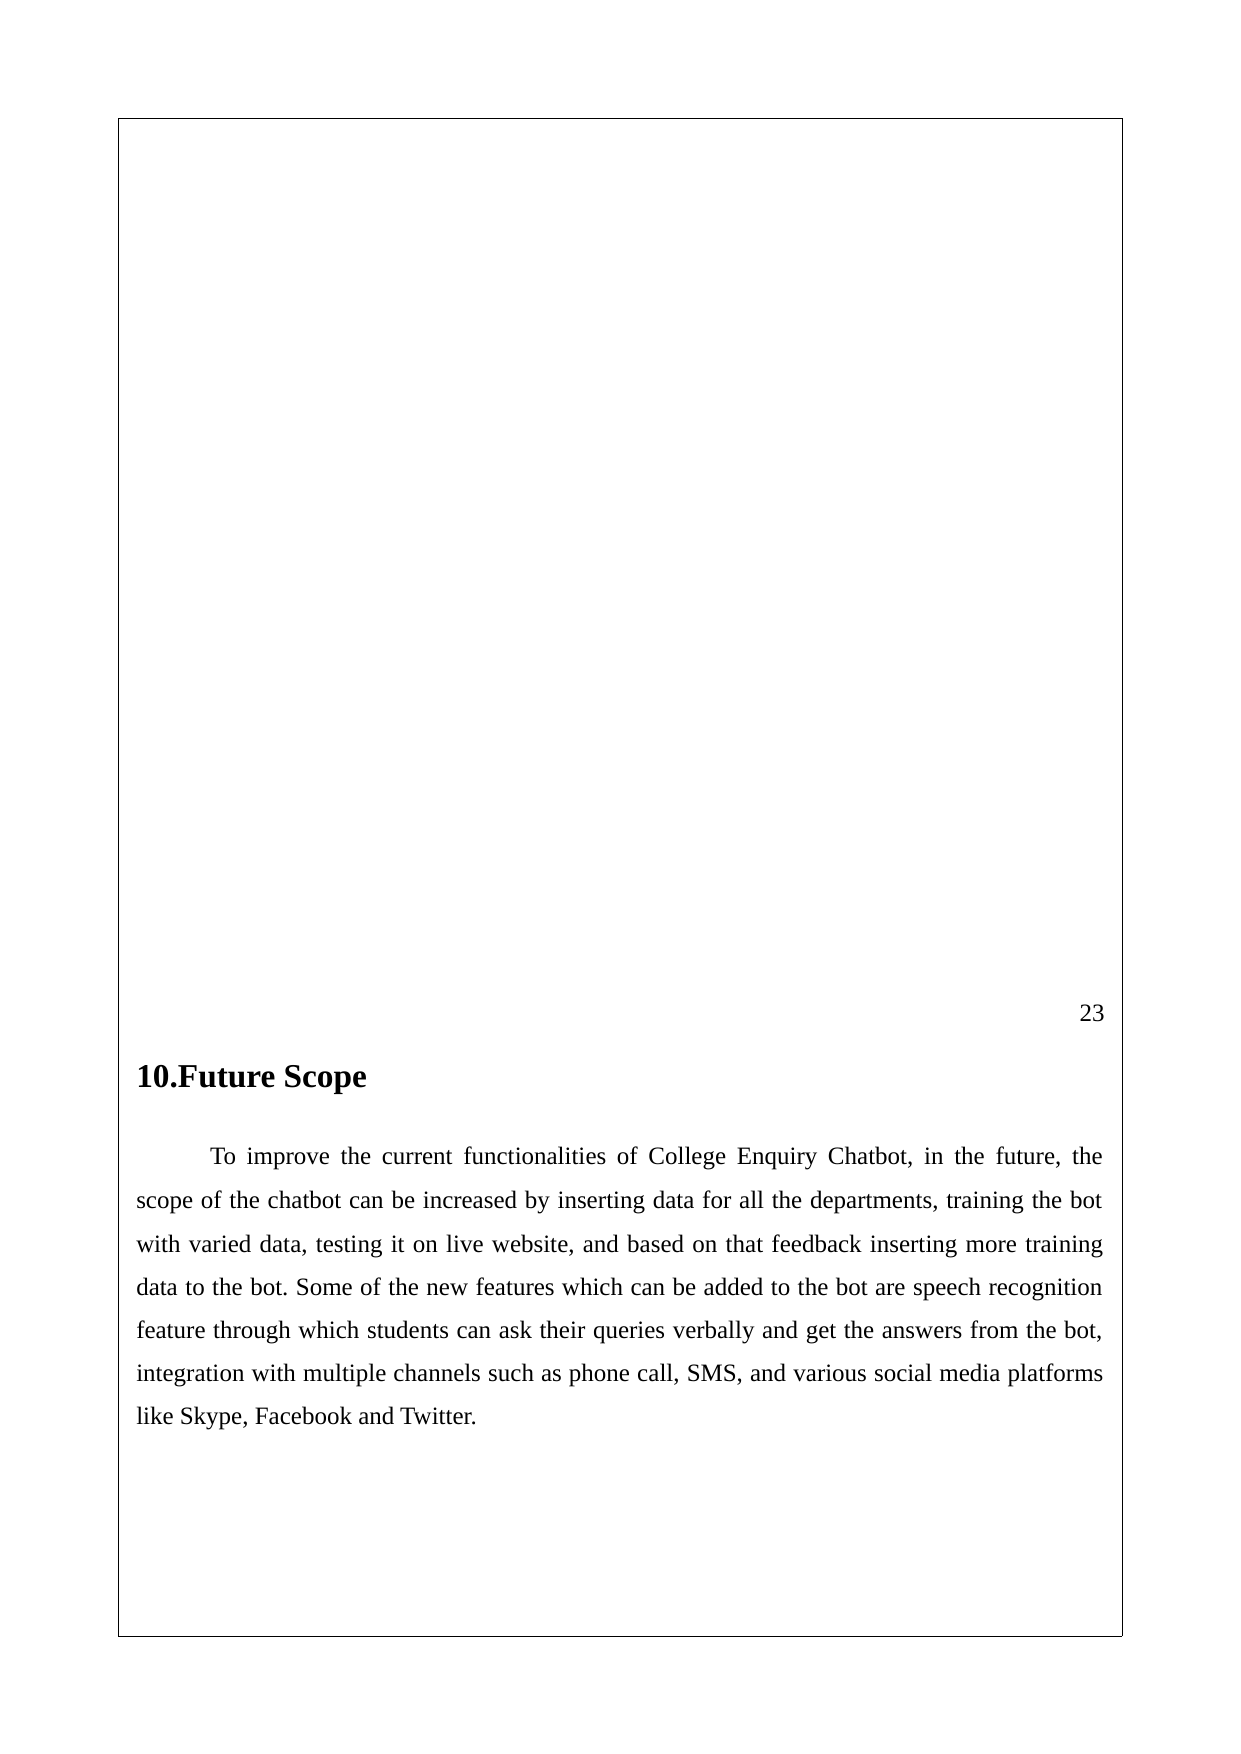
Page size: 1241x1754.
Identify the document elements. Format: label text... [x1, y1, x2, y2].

text To improve the current functionalities of College Enquiry Chatbot, in the future, the scope of the chatbot can be increased by inserting data for all the departments, training the bot with varied data, testing it on live website, and based on that feedback inserting more training data to the bot. Some of the new features which can be added to the bot are speech recognition feature through which students can ask their queries verbally and get the answers from the bot, integration with multiple channels such as phone call, SMS, and various social media platforms like Skype, Facebook and Twitter. [136, 1133, 1104, 1430]
text 23 [136, 997, 1104, 1027]
text 10.Future Scope [136, 1056, 1104, 1094]
